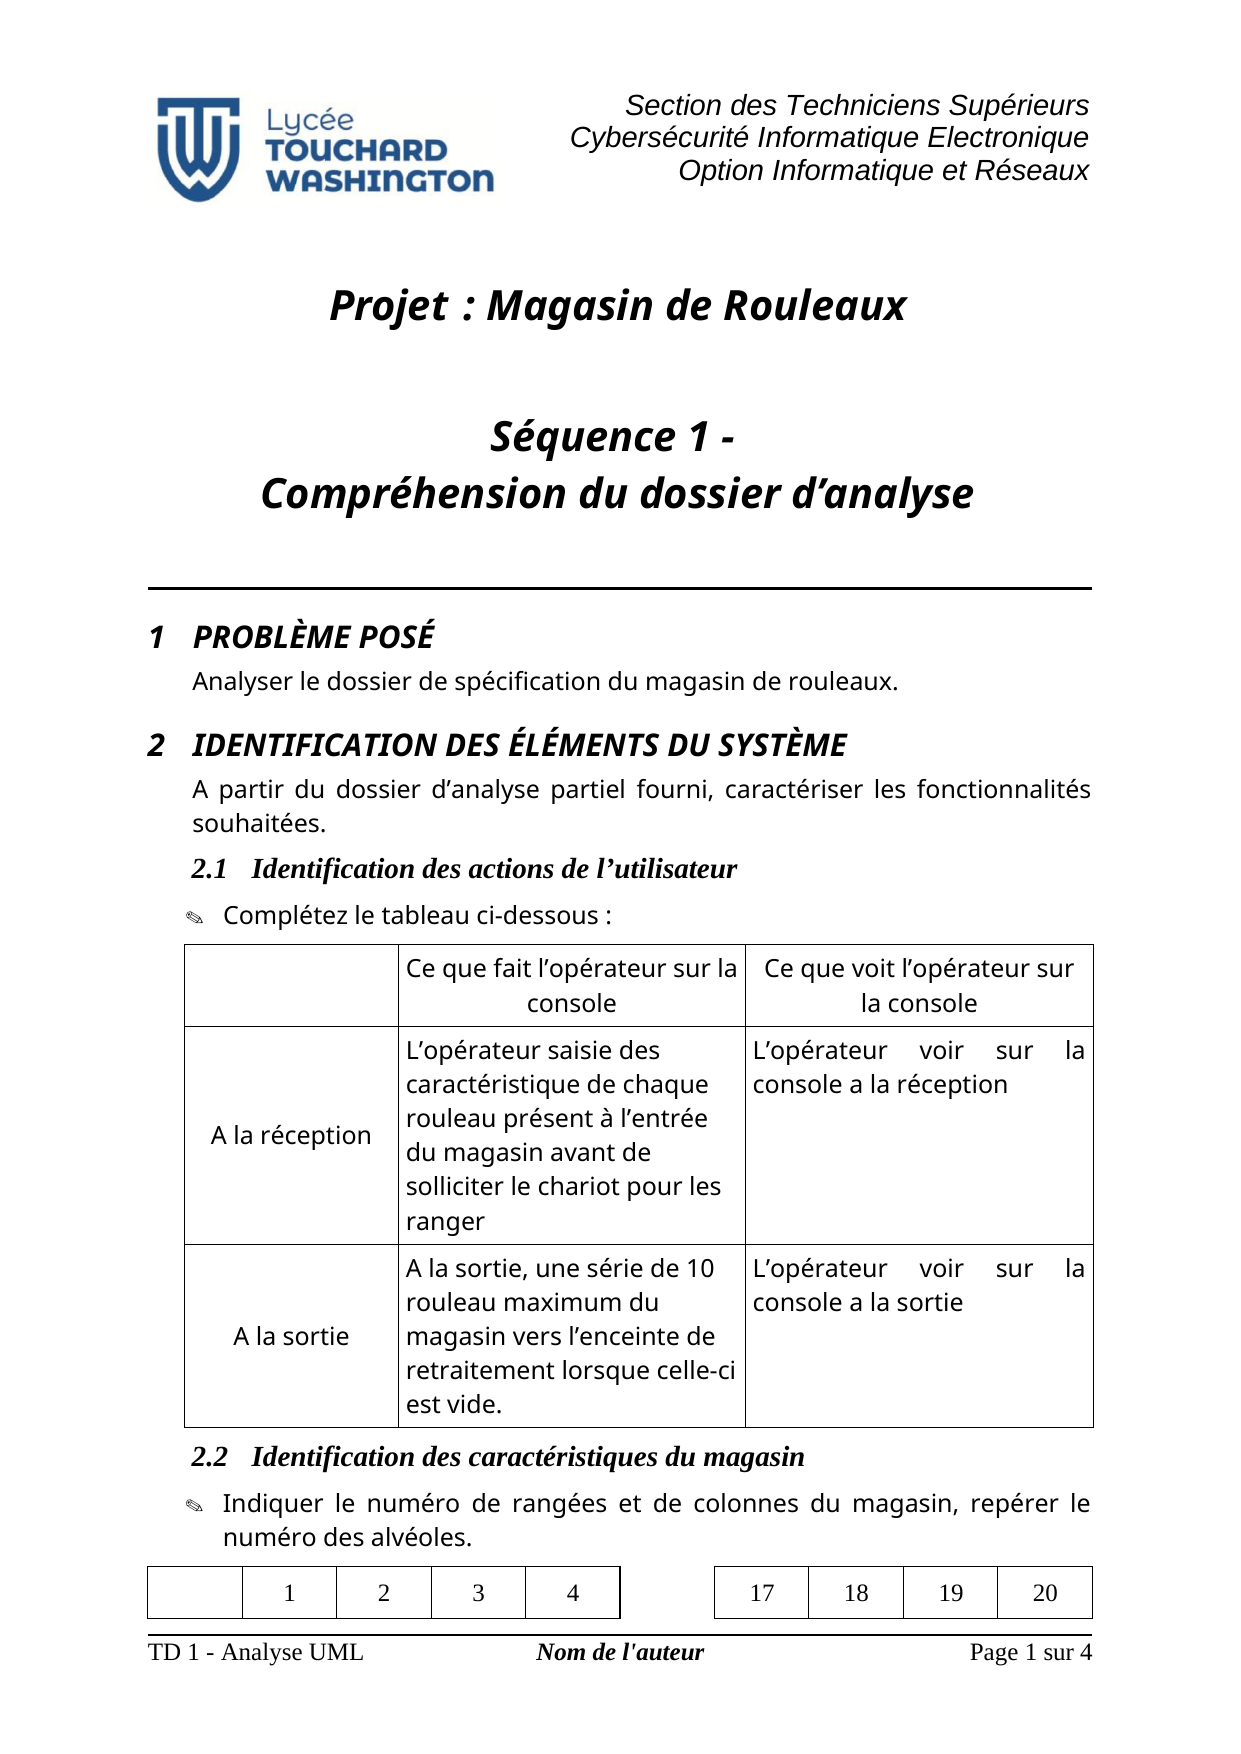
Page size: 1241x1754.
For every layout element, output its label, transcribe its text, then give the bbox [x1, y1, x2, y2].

subtitle Identification des actions de l’utilisateur [191, 852, 1092, 885]
list Complétez le tableau ci-dessous : [185, 897, 1092, 931]
subtitle Problème Posé [148, 615, 1092, 658]
table_header 4 [526, 1567, 619, 1618]
table_header 2 [337, 1567, 431, 1618]
subtitle Identification des caractéristiques du magasin [191, 1441, 1092, 1473]
table_header 20 [998, 1567, 1092, 1618]
table_header 19 [904, 1567, 997, 1618]
table_header [185, 945, 398, 1026]
text Séquence 1 - Compréhension du dossier d’analyse [148, 404, 1092, 521]
table_cell A la sortie, une série de 10 rouleau maximum du magasin vers l’enceinte de retraitement lorsque celle-ci est vide. [399, 1245, 745, 1427]
list Indiquer le numéro de rangées et de colonnes du magasin, repérer le numéro des alvéoles. [185, 1486, 1092, 1554]
picture [151, 91, 501, 206]
table_cell L’opérateur saisie des caractéristique de chaque rouleau présent à l’entrée du magasin avant de solliciter le chariot pour les ranger [399, 1027, 745, 1243]
table_header 18 [809, 1567, 903, 1618]
table_cell A la sortie [185, 1245, 398, 1427]
table_cell L’opérateur voir sur la console a la réception [746, 1027, 1093, 1243]
subtitle Identification des éléments du système [148, 723, 1092, 766]
table_header Ce que fait l’opérateur sur la console [399, 945, 745, 1026]
table_header 3 [432, 1567, 525, 1618]
table_header Ce que voit l’opérateur sur la console [746, 945, 1093, 1026]
table_header [621, 1566, 714, 1618]
table_header [148, 1567, 242, 1618]
text Projet : Magasin de Rouleaux [148, 273, 1092, 332]
table_header 17 [715, 1567, 808, 1618]
table_header 1 [243, 1567, 336, 1618]
text Analyser le dossier de spécification du magasin de rouleaux. [192, 664, 1092, 698]
table_cell A la réception [185, 1027, 398, 1243]
table_cell L’opérateur voir sur la console a la sortie [746, 1245, 1093, 1427]
text A partir du dossier d’analyse partiel fourni, caractériser les fonctionnalités souhaitées. [192, 772, 1092, 840]
